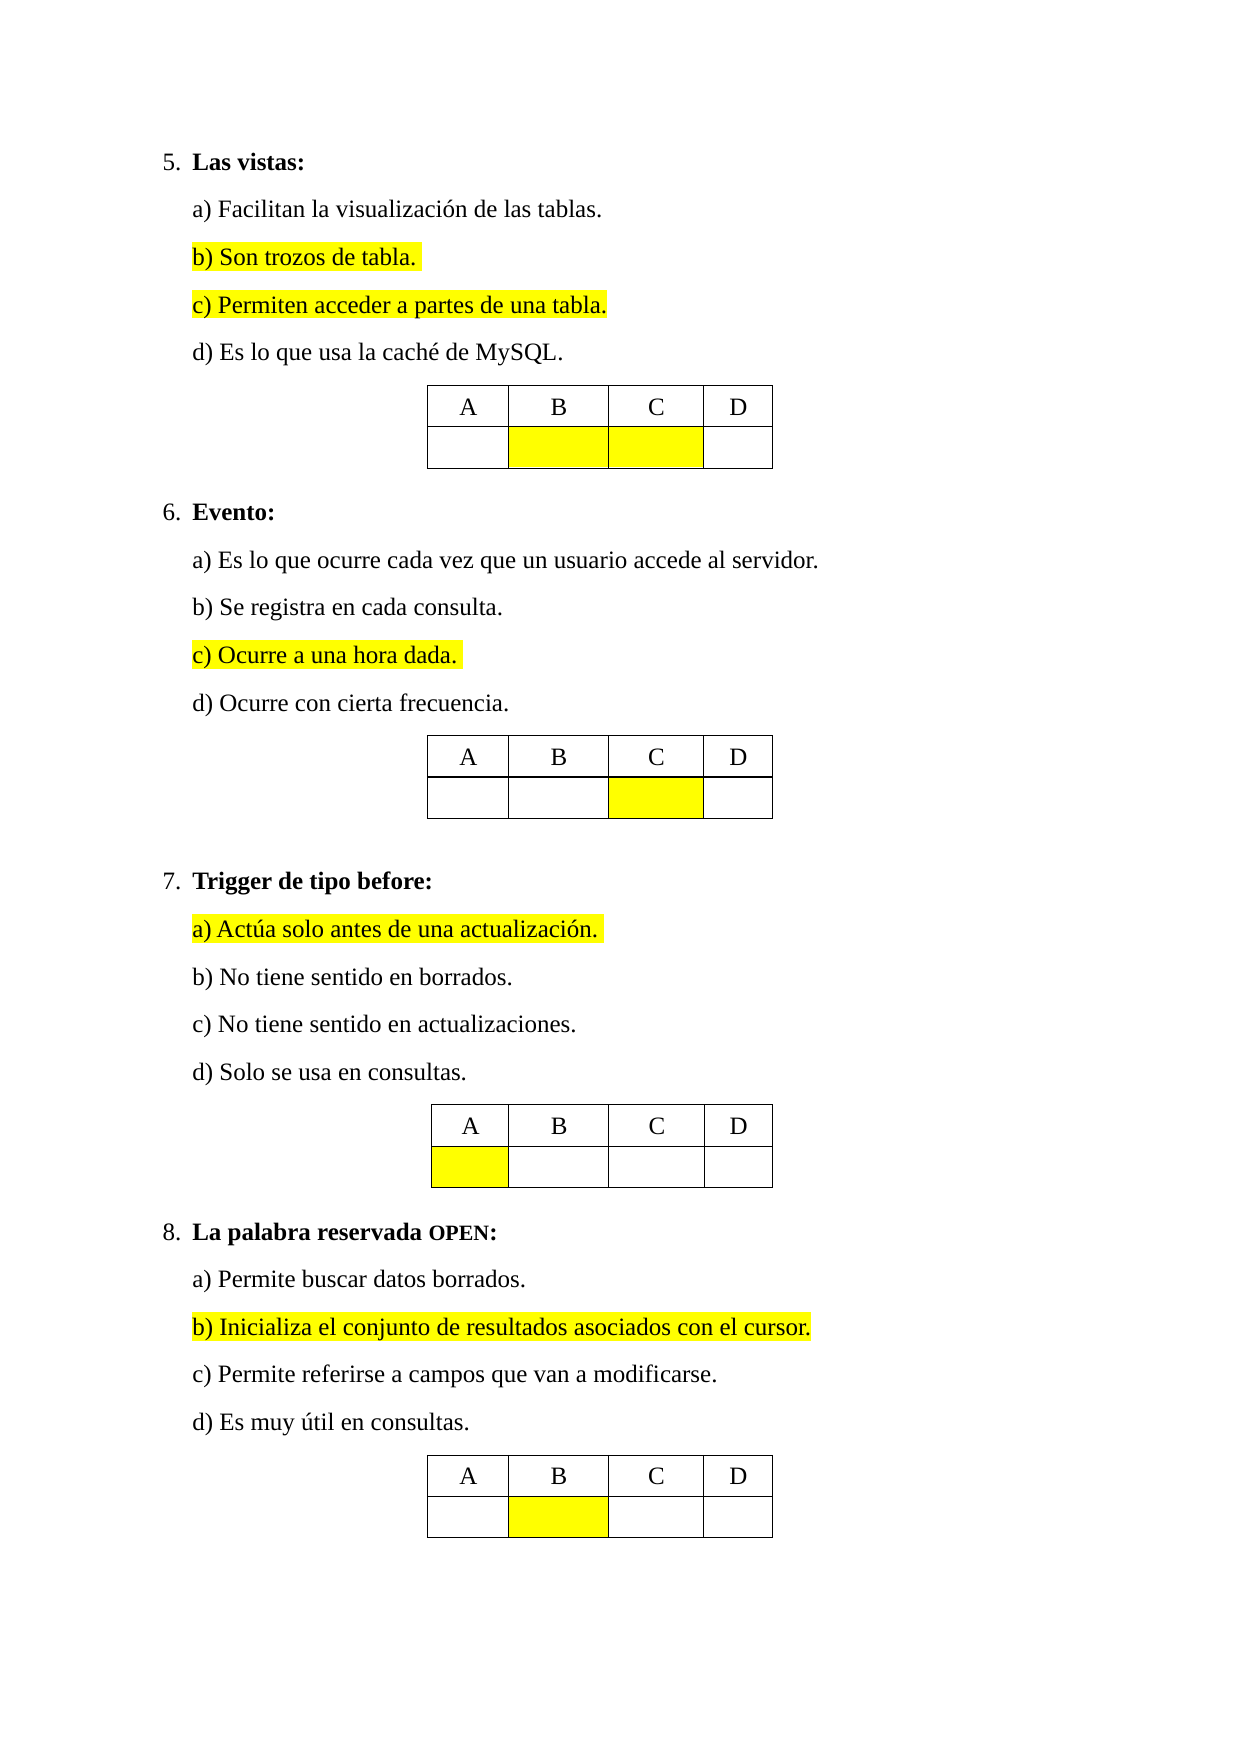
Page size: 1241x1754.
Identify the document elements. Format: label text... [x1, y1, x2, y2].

table_header D [705, 1105, 772, 1146]
list b) No tiene sentido en borrados. [162, 962, 1122, 990]
table_header A [428, 386, 508, 426]
table_header B [509, 1456, 608, 1496]
list a) Facilitan la visualización de las tablas. [162, 194, 1122, 223]
table_header C [609, 386, 703, 426]
table_cell [705, 1147, 772, 1187]
list Las vistas: [162, 147, 1122, 176]
table_header B [509, 736, 608, 776]
table_header B [509, 386, 608, 426]
table_header B [509, 1105, 608, 1146]
list Evento: [162, 497, 1122, 526]
table_header A [428, 736, 508, 776]
list c) Permiten acceder a partes de una tabla. [162, 290, 1122, 318]
list d) Ocurre con cierta frecuencia. [162, 688, 1122, 716]
table_cell [609, 427, 703, 467]
list c) Ocurre a una hora dada. [162, 640, 1122, 669]
table_cell [432, 1147, 508, 1187]
list Trigger de tipo before: [162, 866, 1122, 895]
list b) Inicializa el conjunto de resultados asociados con el cursor. [162, 1312, 1122, 1341]
list d) Solo se usa en consultas. [162, 1057, 1122, 1086]
table_header D [704, 386, 772, 426]
table_header D [704, 736, 772, 776]
table_cell [428, 778, 508, 818]
table_header C [609, 1456, 703, 1496]
table_cell [609, 1147, 704, 1187]
table_cell [704, 778, 772, 818]
table_header A [432, 1105, 508, 1146]
table_cell [704, 427, 772, 467]
list c) No tiene sentido en actualizaciones. [162, 1009, 1122, 1038]
table_cell [704, 1497, 772, 1537]
table_cell [428, 1497, 508, 1537]
list d) Es lo que usa la caché de MySQL. [162, 337, 1122, 366]
table_header C [609, 736, 703, 776]
table_cell [509, 1497, 608, 1537]
table_header D [704, 1456, 772, 1496]
list La palabra reservada OPEN: [162, 1217, 1122, 1245]
table_cell [509, 427, 608, 467]
table_header A [428, 1456, 508, 1496]
table_cell [509, 778, 608, 818]
list c) Permite referirse a campos que van a modificarse. [162, 1359, 1122, 1388]
list d) Es muy útil en consultas. [162, 1407, 1122, 1436]
list a) Es lo que ocurre cada vez que un usuario accede al servidor. [162, 545, 1122, 573]
table_header C [609, 1105, 704, 1146]
table_cell [609, 778, 703, 818]
list b) Se registra en cada consulta. [162, 592, 1122, 621]
list a) Actúa solo antes de una actualización. [162, 914, 1122, 943]
list b) Son trozos de tabla. [162, 242, 1122, 271]
table_cell [609, 1497, 703, 1537]
table_cell [509, 1147, 608, 1187]
list a) Permite buscar datos borrados. [162, 1264, 1122, 1293]
table_cell [428, 427, 508, 467]
